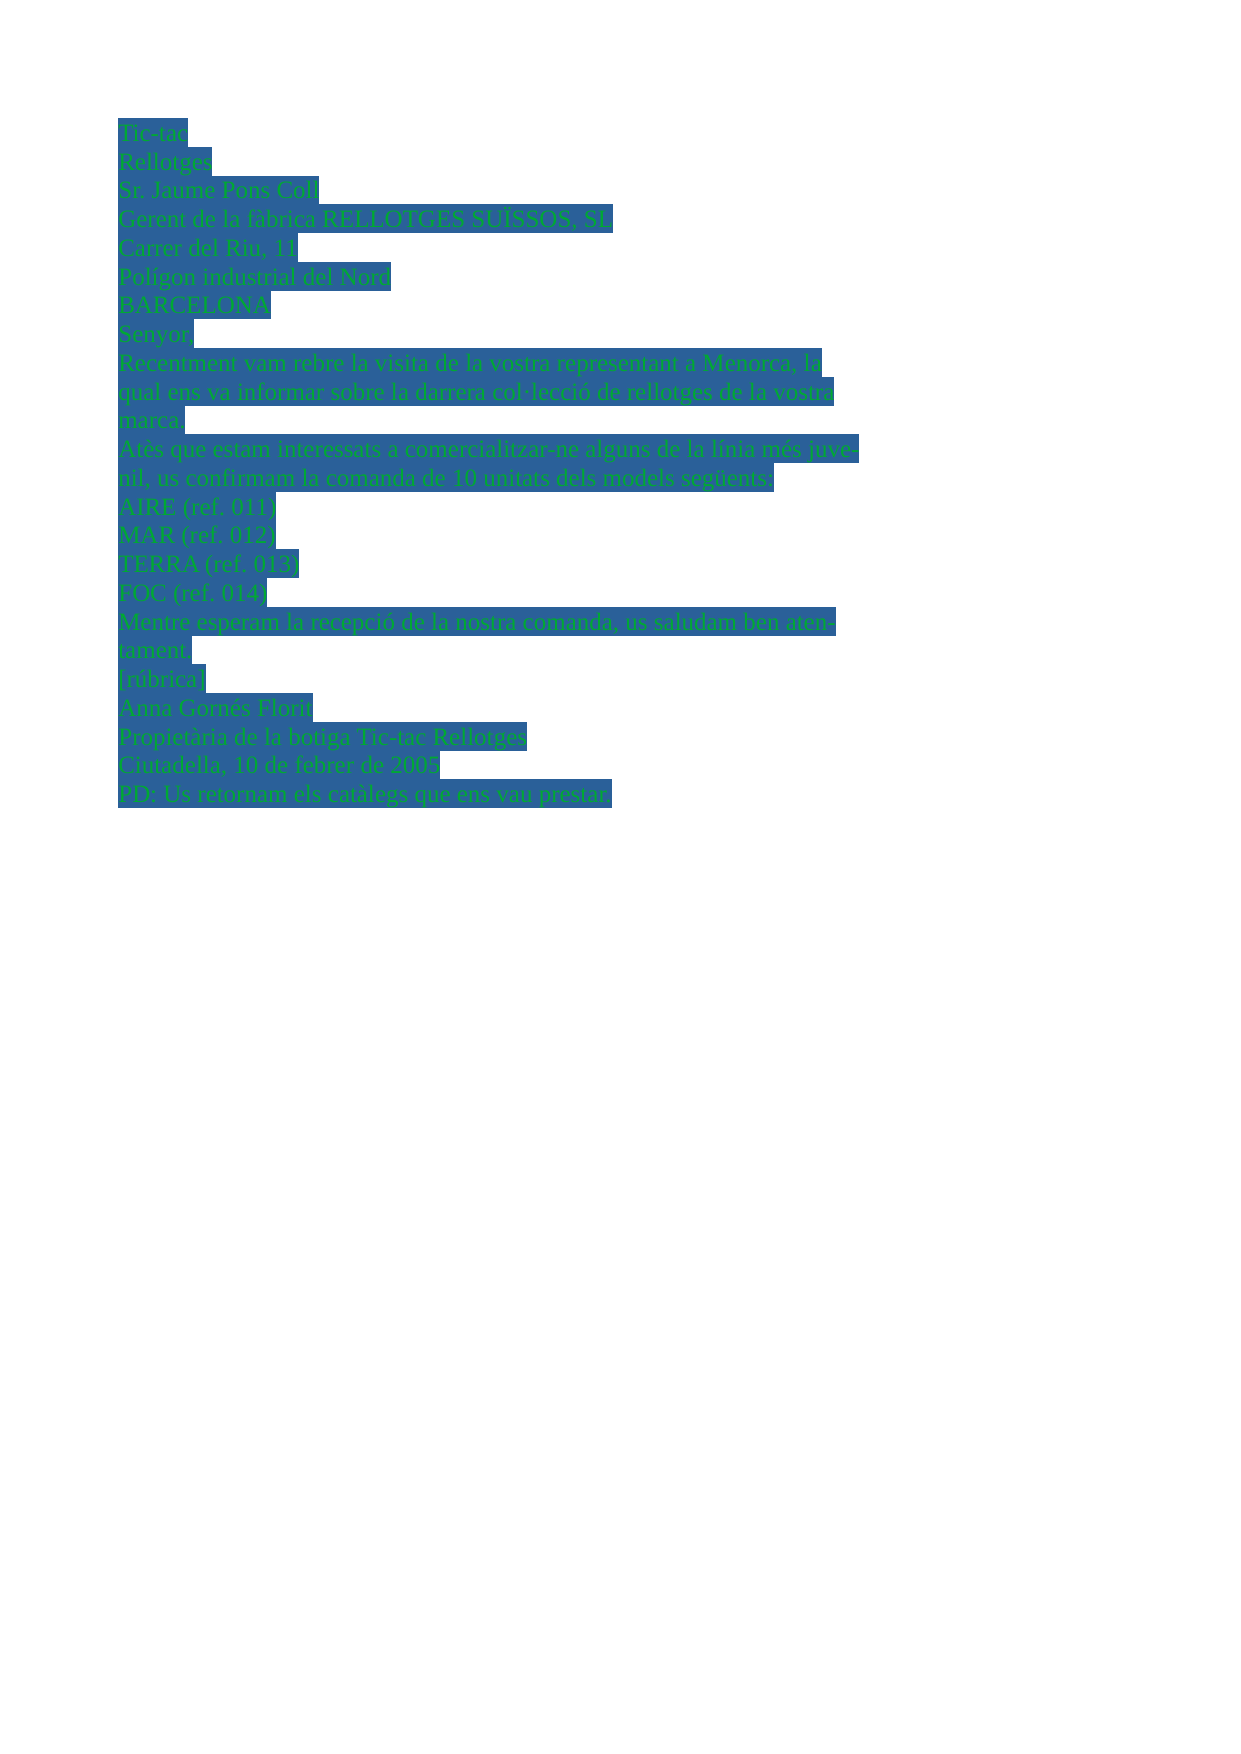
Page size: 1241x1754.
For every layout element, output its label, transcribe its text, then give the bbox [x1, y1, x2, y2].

text PD: Us retornam els catàlegs que ens vau prestar. [118, 779, 1122, 808]
text Rellotges [118, 147, 1122, 176]
text AIRE (ref. 011) [118, 492, 1122, 521]
text Polígon industrial del Nord [118, 262, 1122, 291]
text nil, us confirmam la comanda de 10 unitats dels models següents: [118, 463, 1122, 492]
text FOC (ref. 014) [118, 578, 1122, 607]
text Senyor, [118, 319, 1122, 348]
text qual ens va informar sobre la darrera col·lecció de rellotges de la vostra [118, 377, 1122, 406]
text [rúbrica] [118, 664, 1122, 693]
text Atès que estam interessats a comercialitzar-ne alguns de la línia més juve- [118, 434, 1122, 463]
text Carrer del Riu, 11 [118, 233, 1122, 262]
text Sr. Jaume Pons Coll [118, 176, 1122, 204]
text Recentment vam rebre la visita de la vostra representant a Menorca, la [118, 348, 1122, 377]
text Ciutadella, 10 de febrer de 2005 [118, 751, 1122, 779]
text TERRA (ref. 013) [118, 549, 1122, 578]
text Gerent de la fàbrica RELLOTGES SUÏSSOS, SL [118, 204, 1122, 233]
text Tic-tac [118, 118, 1122, 147]
text Mentre esperam la recepció de la nostra comanda, us saludam ben aten- [118, 607, 1122, 636]
text marca. [118, 406, 1122, 434]
text BARCELONA [118, 291, 1122, 319]
text Anna Gornés Florit [118, 693, 1122, 722]
text Propietària de la botiga Tic-tac Rellotges [118, 722, 1122, 751]
text MAR (ref. 012) [118, 521, 1122, 549]
text tament. [118, 636, 1122, 664]
